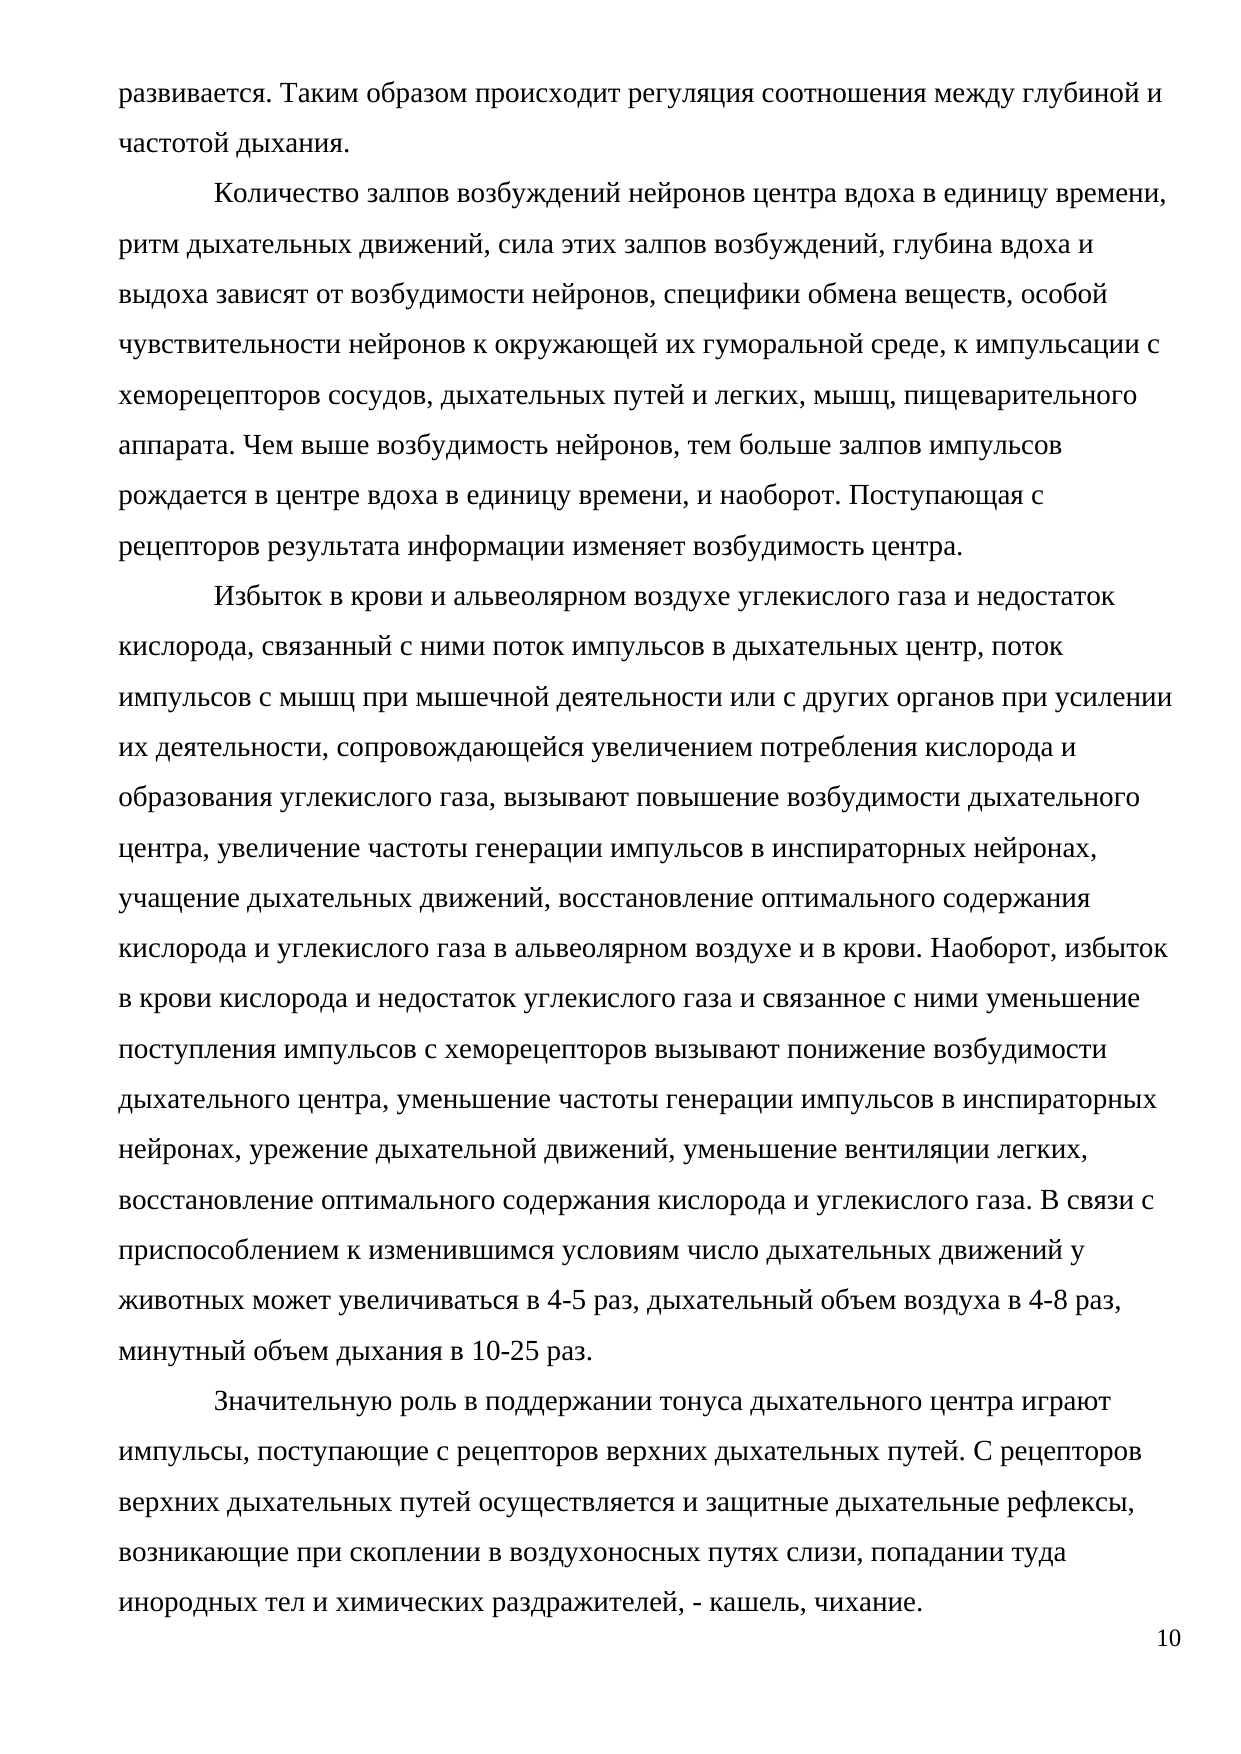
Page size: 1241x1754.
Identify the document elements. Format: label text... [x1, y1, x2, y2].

text Значительную роль в поддержании тонуса дыхательного центра играют импульсы, поступающие с рецепторов верхних дыхательных путей. С рецепторов верхних дыхательных путей осуществляется и защитные дыхательные рефлексы, возникающие при скоплении в воздухоносных путях слизи, попадании туда инородных тел и химических раздражителей, - кашель, чихание. [118, 1383, 1181, 1618]
text Количество залпов возбуждений нейронов центра вдоха в единицу времени, ритм дыхательных движений, сила этих залпов возбуждений, глубина вдоха и выдоха зависят от возбудимости нейронов, специфики обмена веществ, особой чувствительности нейронов к окружающей их гуморальной среде, к импульсации с хеморецепторов сосудов, дыхательных путей и легких, мышц, пищеварительного аппарата. Чем выше возбудимость нейронов, тем больше залпов импульсов рождается в центре вдоха в единицу времени, и наоборот. Поступающая с рецепторов результата информации изменяет возбудимость центра. [118, 176, 1181, 561]
text развивается. Таким образом происходит регуляция соотношения между глубиной и частотой дыхания. [118, 75, 1181, 159]
text Избыток в крови и альвеолярном воздухе углекислого газа и недостаток кислорода, связанный с ними поток импульсов в дыхательных центр, поток импульсов с мышц при мышечной деятельности или с других органов при усилении их деятельности, сопровождающейся увеличением потребления кислорода и образования углекислого газа, вызывают повышение возбудимости дыхательного центра, увеличение частоты генерации импульсов в инспираторных нейронах, учащение дыхательных движений, восстановление оптимального содержания кислорода и углекислого газа в альвеолярном воздухе и в крови. Наоборот, избыток в крови кислорода и недостаток углекислого газа и связанное с ними уменьшение поступления импульсов с хеморецепторов вызывают понижение возбудимости дыхательного центра, уменьшение частоты генерации импульсов в инспираторных нейронах, урежение дыхательной движений, уменьшение вентиляции легких, восстановление оптимального содержания кислорода и углекислого газа. В связи с приспособлением к изменившимся условиям число дыхательных движений у животных может увеличиваться в 4-5 раз, дыхательный объем воздуха в 4-8 раз, минутный объем дыхания в 10-25 раз. [118, 578, 1181, 1366]
